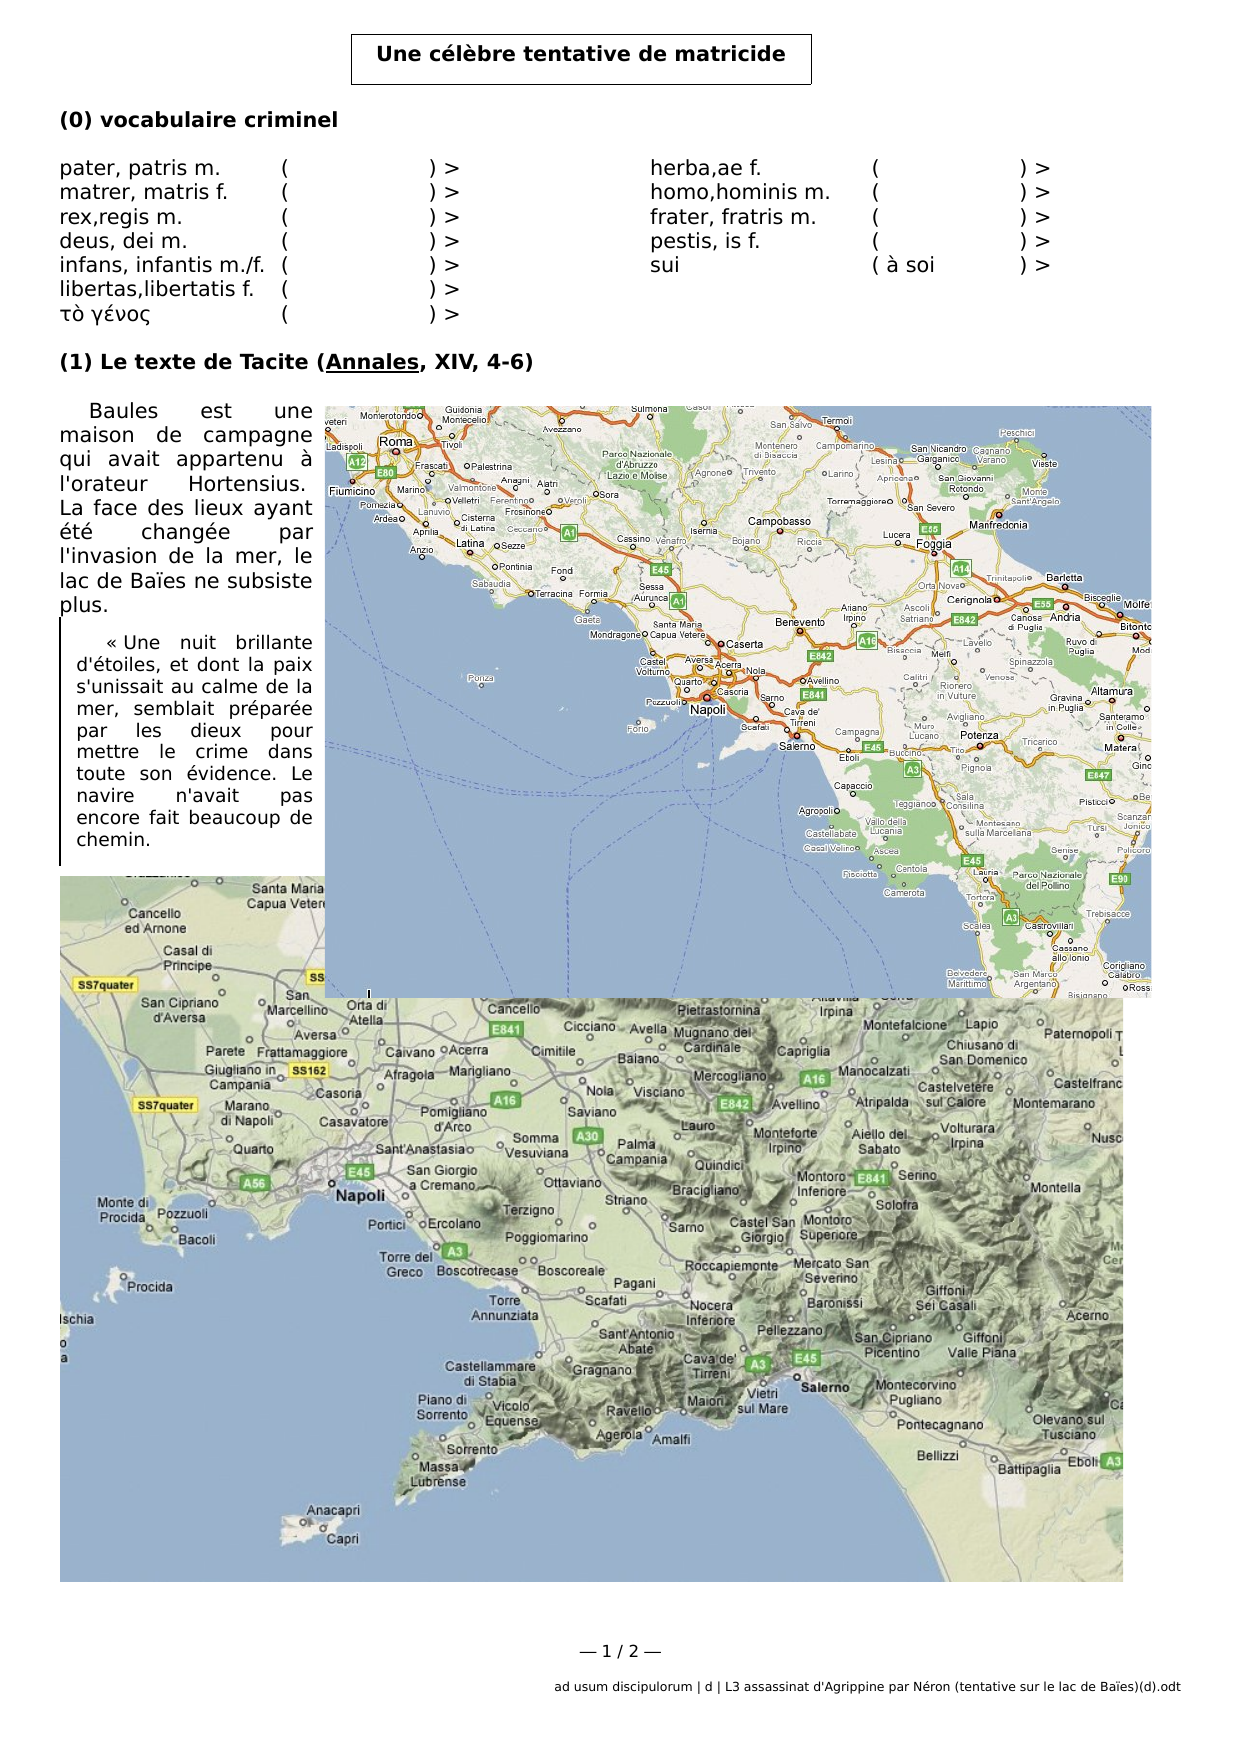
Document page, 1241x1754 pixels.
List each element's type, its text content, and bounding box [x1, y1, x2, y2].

text matrer, matris f. ( ) > homo,hominis m. ( ) > [59, 180, 1181, 205]
text τὸ γένος ( ) > [59, 302, 1181, 326]
text Baules est une maison de campagne qui avait appartenu à l'orateur Hortensius. La face des lieux ayant été changée par l'invasion de la mer, le lac de Baïes ne subsiste plus. [59, 399, 1181, 617]
text (1) Le texte de Tacite (Annales, XIV, 4-6) [59, 350, 1181, 374]
text (0) vocabulaire criminel [59, 108, 1181, 132]
text Une célèbre tentative de matricide [360, 42, 802, 67]
picture [60, 406, 1152, 1582]
text infans, infantis m./f. ( ) > sui ( à soi ) > [59, 253, 1181, 277]
text « Une nuit brillante d'étoiles, et dont la paix s'unissait au calme de la mer, semblait préparée par les dieux pour mettre le crime dans toute son évidence. Le navire n'avait pas encore fait beaucoup de chemin. [61, 617, 324, 866]
text libertas,libertatis f. ( ) > [59, 277, 1181, 302]
text pater, patris m. ( ) > herba,ae f. ( ) > [59, 156, 1181, 180]
text deus, dei m. ( ) > pestis, is f. ( ) > [59, 229, 1181, 253]
text rex,regis m. ( ) > frater, fratris m. ( ) > [59, 205, 1181, 229]
text [1152, 617, 1181, 866]
